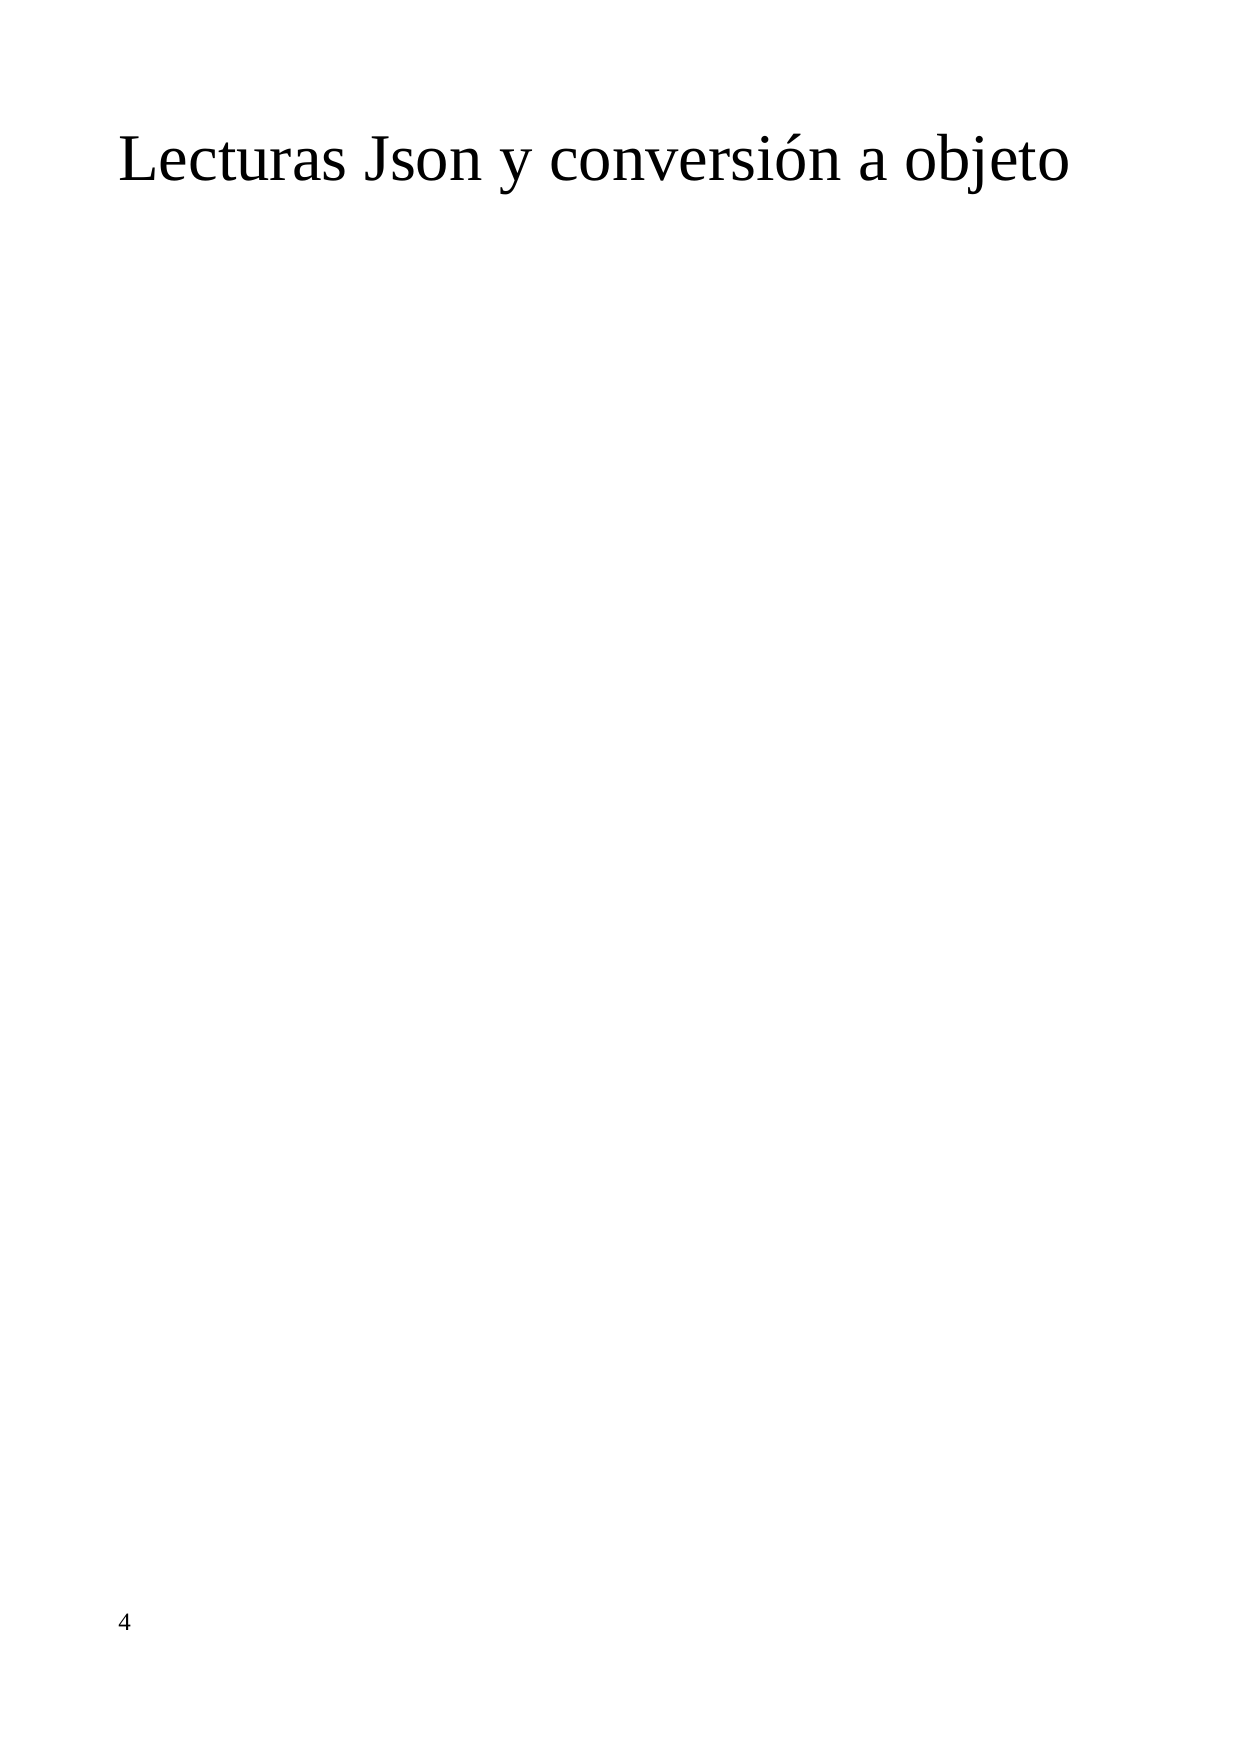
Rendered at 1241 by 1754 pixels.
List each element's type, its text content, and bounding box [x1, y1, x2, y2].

text Lecturas Json y conversión a objeto [118, 118, 1122, 195]
